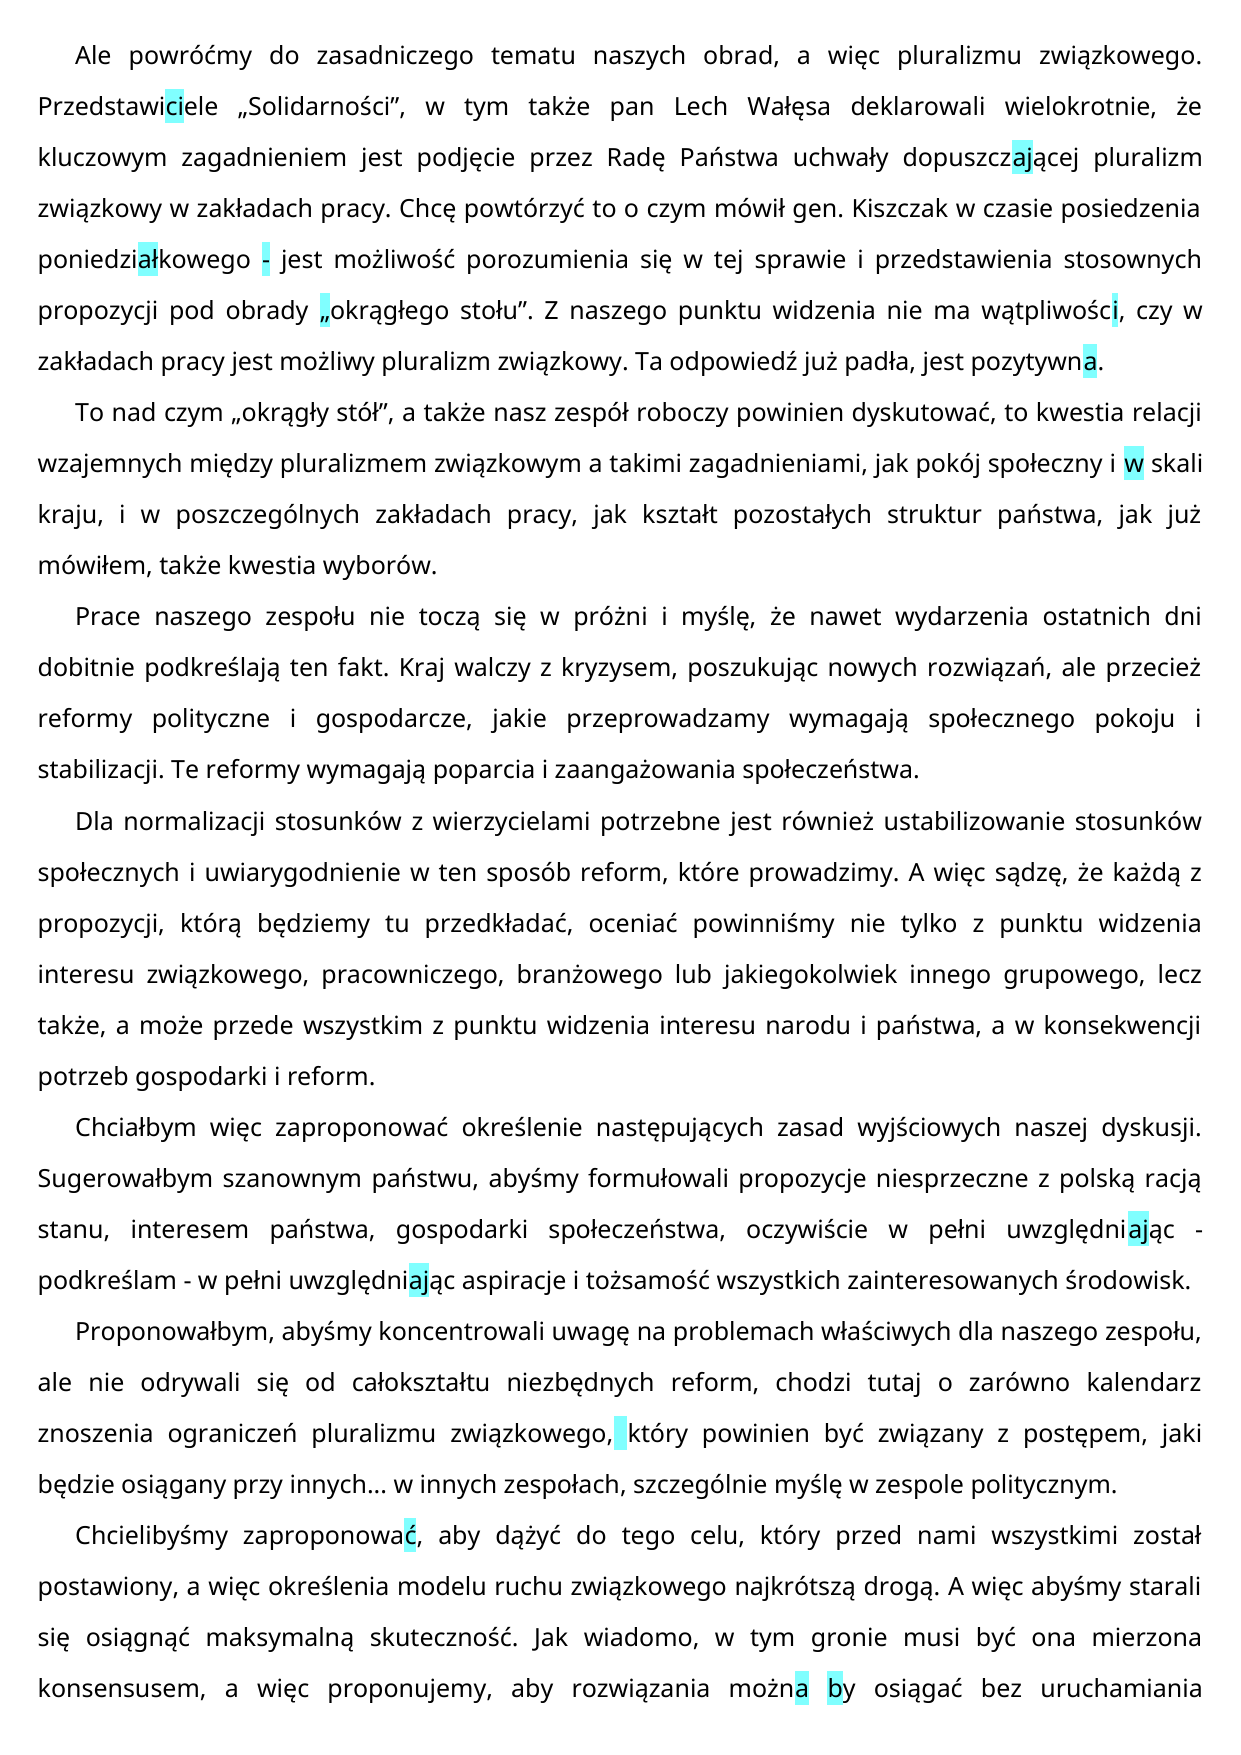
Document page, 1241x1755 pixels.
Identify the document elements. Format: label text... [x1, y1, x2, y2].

text Ale powróćmy do zasadniczego tematu naszych obrad, a więc pluralizmu związkowego. Przedstawiciele „Solidarności”, w tym także pan Lech Wałęsa deklarowali wielokrotnie, że kluczowym zagadnieniem jest podjęcie przez Radę Państwa uchwały dopuszczającej pluralizm związkowy w zakładach pracy. Chcę powtórzyć to o czym mówił gen. Kiszczak w czasie posiedzenia poniedziałkowego - jest możliwość porozumienia się w tej sprawie i przedstawienia stosownych propozycji pod obrady „okrągłego stołu”. Z naszego punktu widzenia nie ma wątpliwości, czy w zakładach pracy jest możliwy pluralizm związkowy. Ta odpowiedź już padła, jest pozytywna. [37, 37, 1203, 378]
text Proponowałbym, abyśmy koncentrowali uwagę na problemach właściwych dla naszego zespołu, ale nie odrywali się od całokształtu niezbędnych reform, chodzi tutaj o zarówno kalendarz znoszenia ograniczeń pluralizmu związkowego, który powinien być związany z postępem, jaki będzie osiągany przy innych... w innych zespołach, szczególnie myślę w zespole politycznym. [37, 1313, 1203, 1501]
text Chciałbym więc zaproponować określenie następujących zasad wyjściowych naszej dyskusji. Sugerowałbym szanownym państwu, abyśmy formułowali propozycje niesprzeczne z polską racją stanu, interesem państwa, gospodarki społeczeństwa, oczywiście w pełni uwzględniając - podkreślam - w pełni uwzględniając aspiracje i tożsamość wszystkich zainteresowanych środowisk. [37, 1109, 1203, 1297]
text Dla normalizacji stosunków z wierzycielami potrzebne jest również ustabilizowanie stosunków społecznych i uwiarygodnienie w ten sposób reform, które prowadzimy. A więc sądzę, że każdą z propozycji, którą będziemy tu przedkładać, oceniać powinniśmy nie tylko z punktu widzenia interesu związkowego, pracowniczego, branżowego lub jakiegokolwiek innego grupowego, lecz także, a może przede wszystkim z punktu widzenia interesu narodu i państwa, a w konsekwencji potrzeb gospodarki i reform. [37, 803, 1203, 1092]
text To nad czym „okrągły stół”, a także nasz zespół roboczy powinien dyskutować, to kwestia relacji wzajemnych między pluralizmem związkowym a takimi zagadnieniami, jak pokój społeczny i w skali kraju, i w poszczególnych zakładach pracy, jak kształt pozostałych struktur państwa, jak już mówiłem, także kwestia wyborów. [37, 395, 1203, 582]
text Prace naszego zespołu nie toczą się w próżni i myślę, że nawet wydarzenia ostatnich dni dobitnie podkreślają ten fakt. Kraj walczy z kryzysem, poszukując nowych rozwiązań, ale przecież reformy polityczne i gospodarcze, jakie przeprowadzamy wymagają społecznego pokoju i stabilizacji. Te reformy wymagają poparcia i zaangażowania społeczeństwa. [37, 599, 1203, 786]
text Chcielibyśmy zaproponować, aby dążyć do tego celu, który przed nami wszystkimi został postawiony, a więc określenia modelu ruchu związkowego najkrótszą drogą. A więc abyśmy starali się osiągnąć maksymalną skuteczność. Jak wiadomo, w tym gronie musi być ona mierzona konsensusem, a więc proponujemy, aby rozwiązania można by osiągać bez uruchamiania [37, 1518, 1203, 1705]
